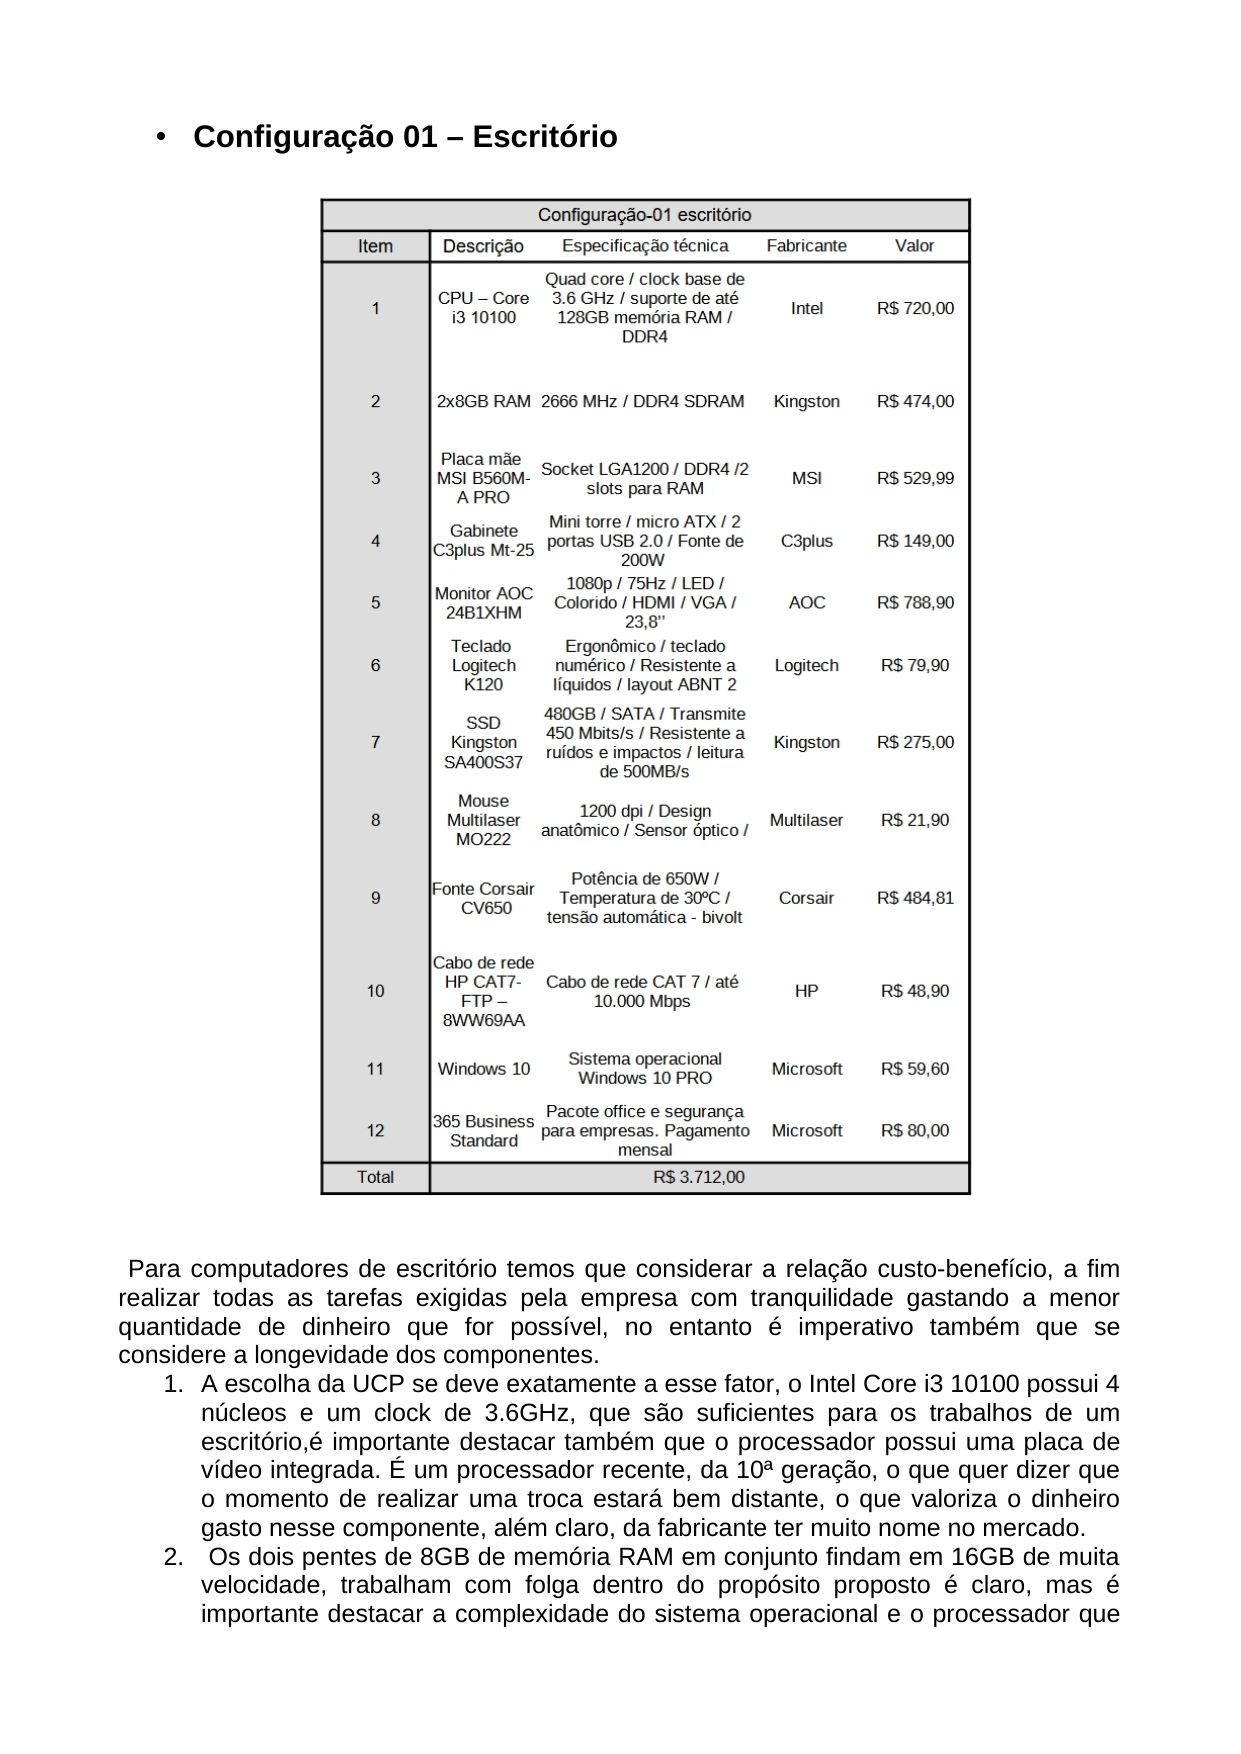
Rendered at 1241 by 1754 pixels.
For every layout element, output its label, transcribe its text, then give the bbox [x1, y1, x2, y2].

list Configuração 01 – Escritório [156, 118, 1122, 154]
picture [118, 187, 1112, 1226]
list A escolha da UCP se deve exatamente a esse fator, o Intel Core i3 10100 possui 4 núcleos e um clock de 3.6GHz, que são suficientes para os trabalhos de um escritório,é importante destacar também que o processador possui uma placa de vídeo integrada. É um processador recente, da 10ª geração, o que quer dizer que o momento de realizar uma troca estará bem distante, o que valoriza o dinheiro gasto nesse componente, além claro, da fabricante ter muito nome no mercado. [163, 1369, 1122, 1542]
text Para computadores de escritório temos que considerar a relação custo-benefício, a fim realizar todas as tarefas exigidas pela empresa com tranquilidade gastando a menor quantidade de dinheiro que for possível, no entanto é imperativo também que se considere a longevidade dos componentes. [118, 1254, 1122, 1369]
list Os dois pentes de 8GB de memória RAM em conjunto findam em 16GB de muita velocidade, trabalham com folga dentro do propósito proposto é claro, mas é importante destacar a complexidade do sistema operacional e o processador que [163, 1542, 1122, 1628]
